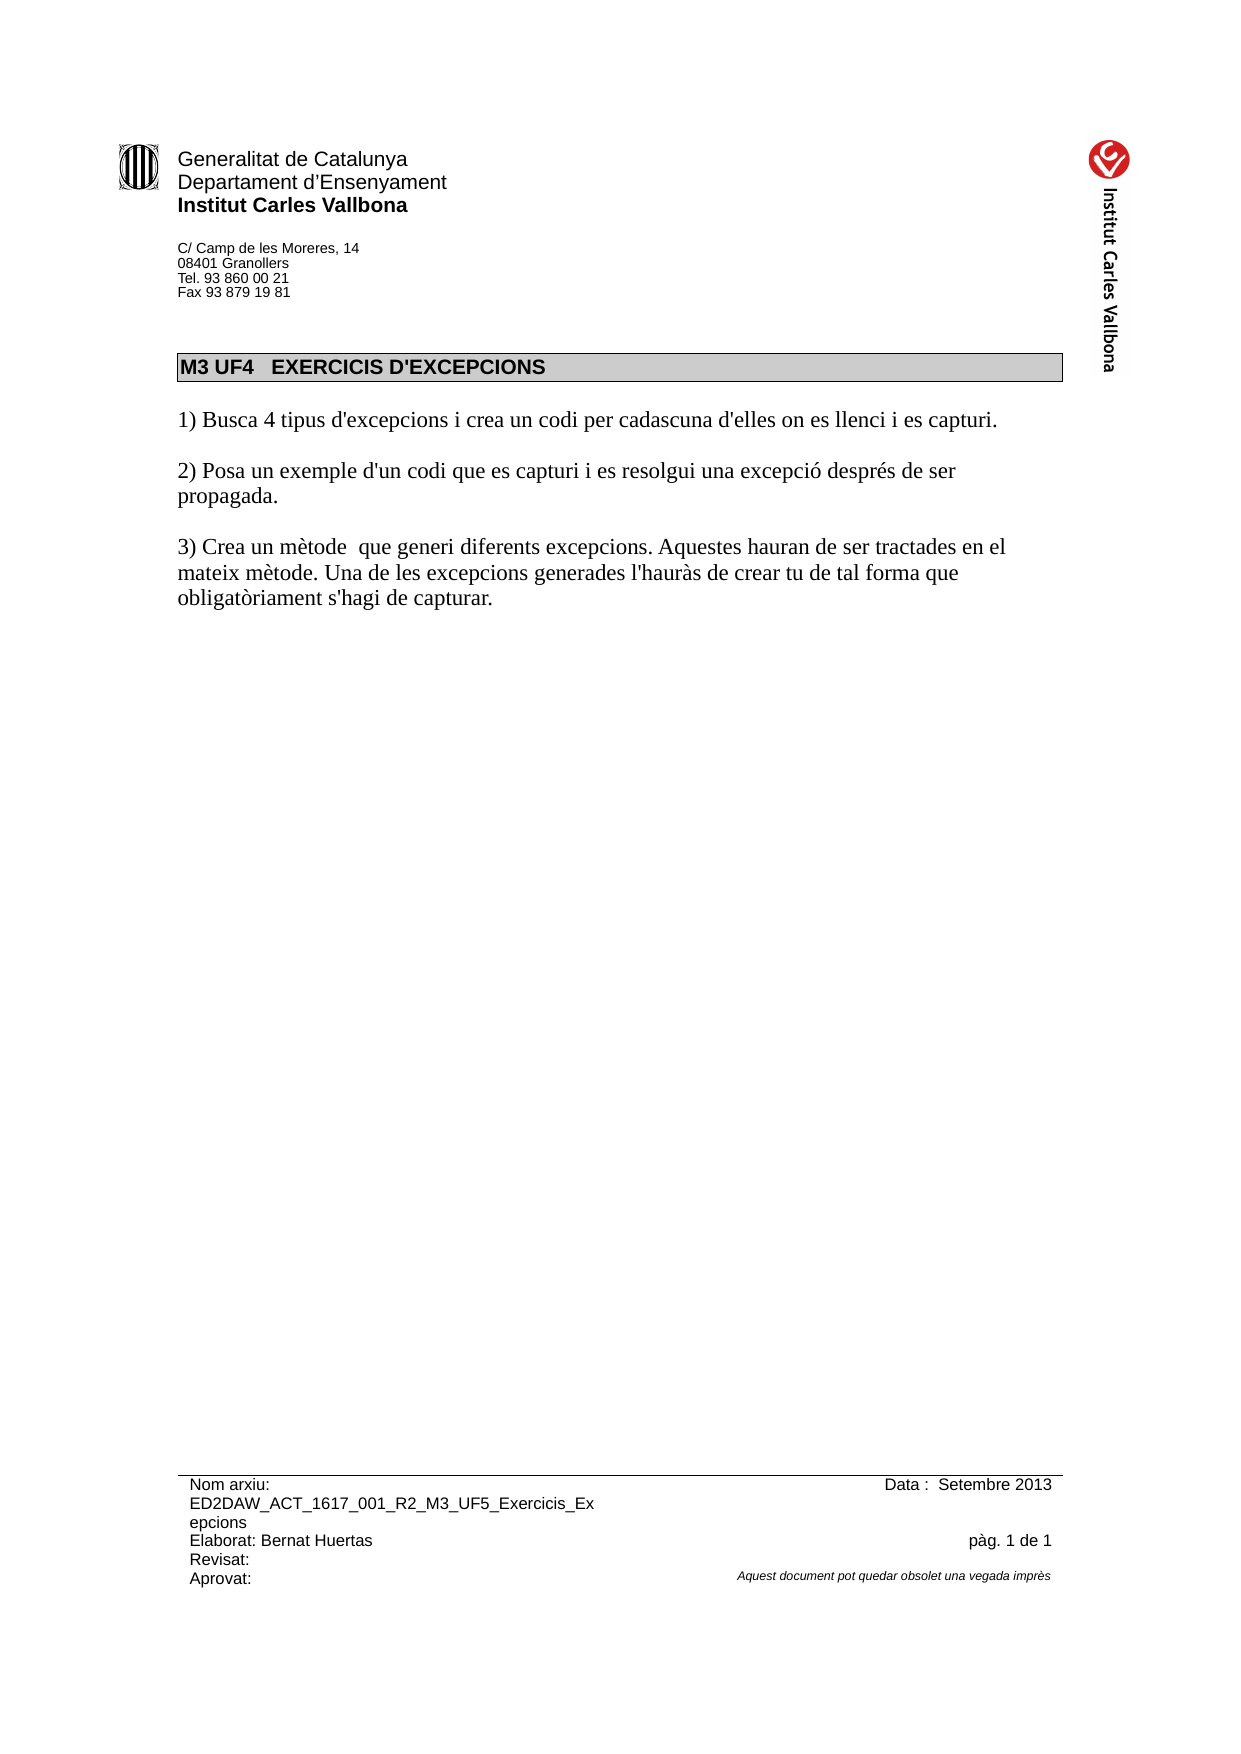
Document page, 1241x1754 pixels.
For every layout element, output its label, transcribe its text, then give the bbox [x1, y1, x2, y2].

picture [1088, 140, 1130, 377]
list Busca 4 tipus d'excepcions i crea un codi per cadascuna d'elles on es llenci i es capturi. [177, 407, 1063, 432]
text M3 UF4 EXERCICIS D'EXCEPCIONS [178, 354, 1062, 381]
picture [119, 144, 159, 190]
list Posa un exemple d'un codi que es capturi i es resolgui una excepció després de ser propagada. [177, 458, 1063, 509]
list Crea un mètode que generi diferents excepcions. Aquestes hauran de ser tractades en el mateix mètode. Una de les excepcions generades l'hauràs de crear tu de tal forma que obligatòriament s'hagi de capturar. [177, 534, 1063, 610]
